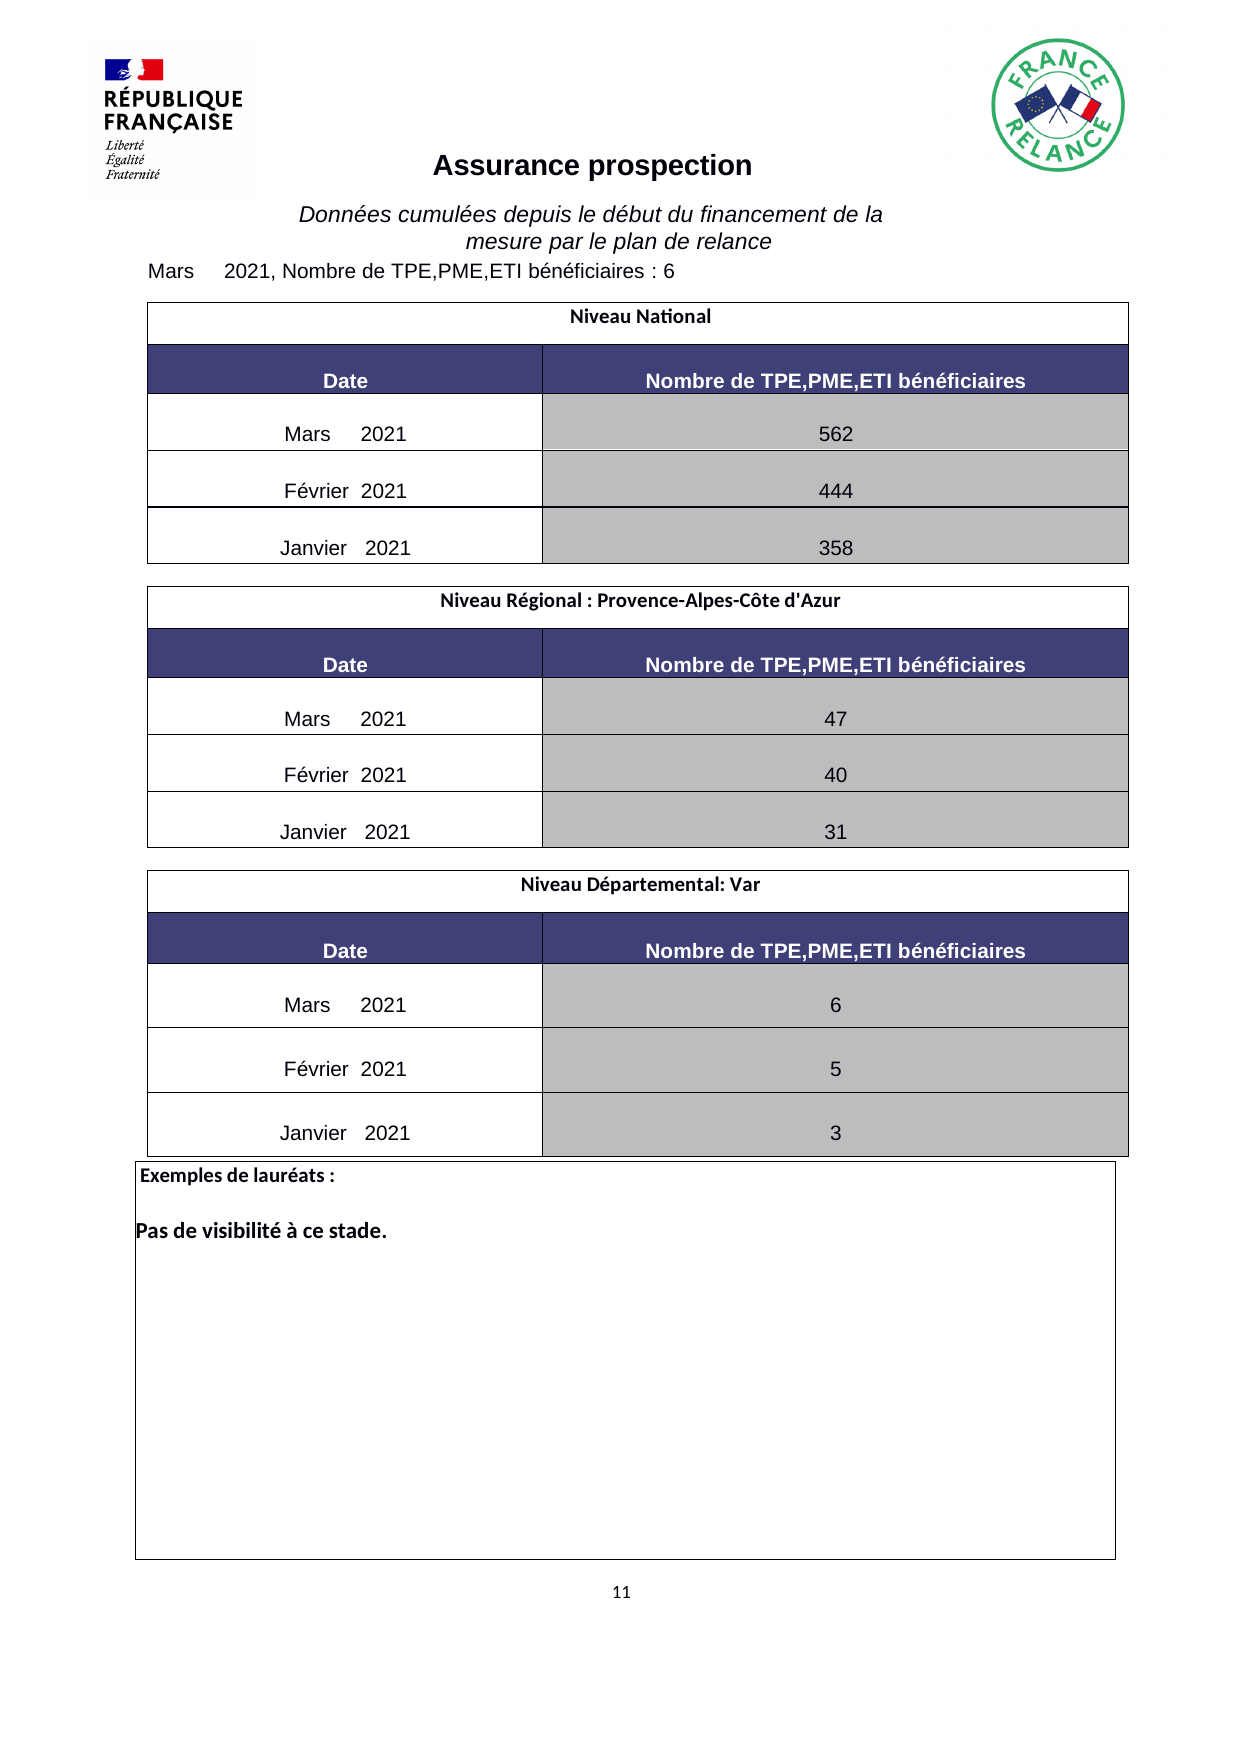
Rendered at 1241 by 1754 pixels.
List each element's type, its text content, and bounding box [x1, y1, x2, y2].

table_cell Nombre de TPE,PME,ETI bénéficiaires [543, 345, 1128, 393]
table_cell 358 [543, 508, 1128, 563]
table_cell 40 [543, 735, 1128, 791]
text Assurance prospection [263, 148, 926, 181]
table_cell 31 [543, 792, 1128, 847]
table_cell Mars 2021 [148, 964, 542, 1027]
table_cell Février 2021 [148, 451, 542, 506]
table_cell Date [148, 913, 542, 963]
text Exemples de lauréats : [135, 1162, 1115, 1187]
text Données cumulées depuis le début du financement de la mesure par le plan de relance [148, 200, 1093, 254]
picture [926, 17, 1189, 185]
table_cell 6 [543, 964, 1128, 1027]
table_cell Mars 2021 [148, 678, 542, 734]
table_cell Nombre de TPE,PME,ETI bénéficiaires [543, 913, 1128, 963]
table_cell Date [148, 345, 542, 393]
picture [84, 39, 263, 200]
table_cell Date [148, 629, 542, 677]
table_cell Mars 2021 [148, 394, 542, 449]
table_cell Nombre de TPE,PME,ETI bénéficiaires [543, 629, 1128, 677]
table_cell 562 [543, 394, 1128, 449]
text 11 [0, 1580, 1238, 1603]
table_cell 5 [543, 1028, 1128, 1092]
table_cell 3 [543, 1093, 1128, 1156]
table_cell 444 [543, 451, 1128, 506]
table_cell Janvier 2021 [148, 1093, 542, 1156]
table_cell 47 [543, 678, 1128, 734]
table_header Niveau Régional : Provence-Alpes-Côte d'Azur [148, 587, 1128, 628]
table_cell Février 2021 [148, 1028, 542, 1092]
table_header Niveau National [148, 303, 1128, 344]
table_header Niveau Départemental: Var [148, 871, 1128, 912]
text Mars 2021, Nombre de TPE,PME,ETI bénéficiaires : 6 [148, 259, 1093, 283]
table_cell Février 2021 [148, 735, 542, 791]
table_cell Janvier 2021 [148, 508, 542, 563]
table_cell Janvier 2021 [148, 792, 542, 847]
text Pas de visibilité à ce stade. [135, 1216, 1115, 1244]
